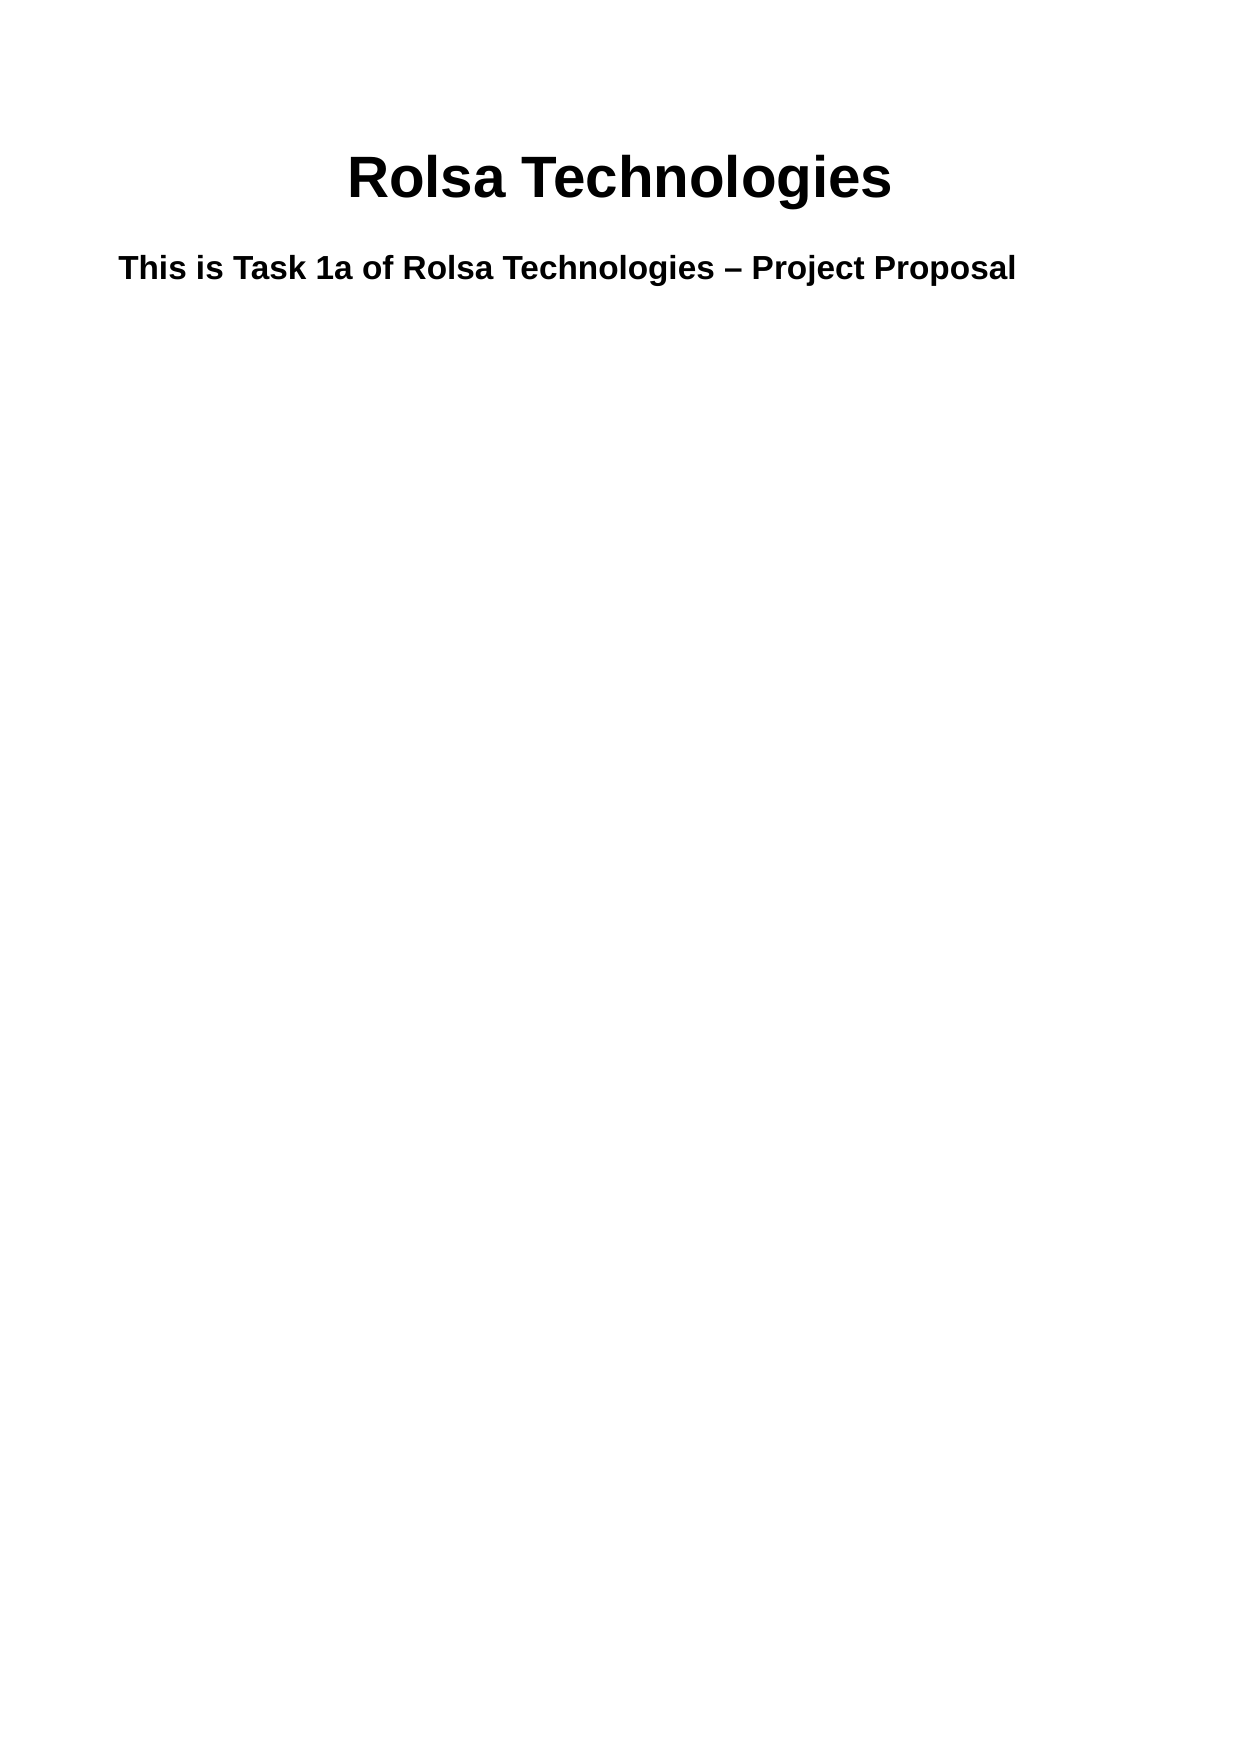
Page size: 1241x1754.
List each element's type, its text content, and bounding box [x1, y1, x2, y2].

title Rolsa Technologies [118, 143, 1122, 210]
subtitle This is Task 1a of Rolsa Technologies – Project Proposal [118, 248, 1122, 286]
